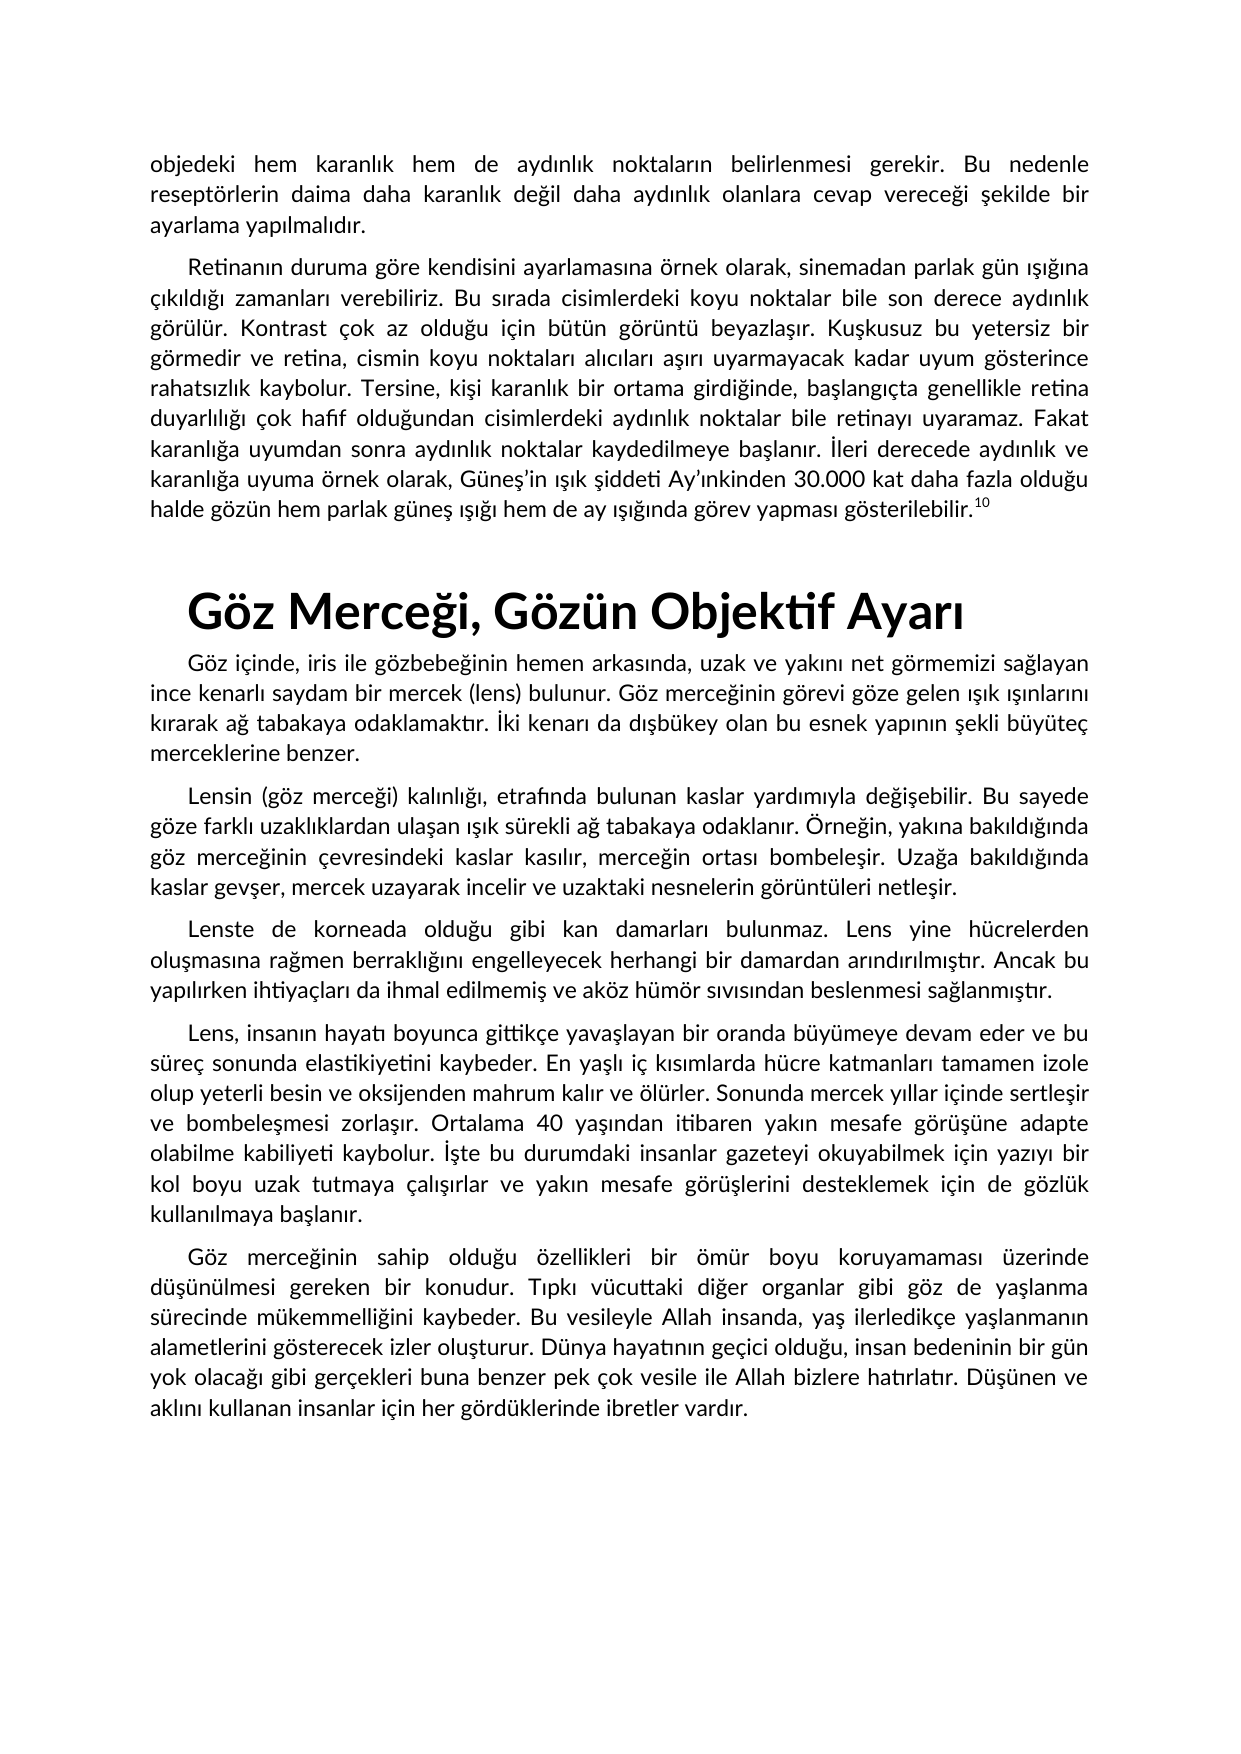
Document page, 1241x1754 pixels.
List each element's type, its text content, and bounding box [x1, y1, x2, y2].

text Retinanın duruma göre kendisini ayarlamasına örnek olarak, sinemadan parlak gün ışığına çıkıldığı zamanları verebiliriz. Bu sırada cisimlerdeki koyu noktalar bile son derece aydınlık görülür. Kontrast çok az olduğu için bütün görüntü beyazlaşır. Kuşkusuz bu yetersiz bir görmedir ve retina, cismin koyu noktaları alıcıları aşırı uyarmayacak kadar uyum gösterince rahatsızlık kaybolur. Tersine, kişi karanlık bir ortama girdiğinde, başlangıçta genellikle retina duyarlılığı çok hafif olduğundan cisimlerdeki aydınlık noktalar bile retinayı uyaramaz. Fakat karanlığa uyumdan sonra aydınlık noktalar kaydedilmeye başlanır. İleri derecede aydınlık ve karanlığa uyuma örnek olarak, Güneş’in ışık şiddeti Ay’ınkinden 30.000 kat daha fazla olduğu halde gözün hem parlak güneş ışığı hem de ay ışığında görev yapması gösterilebilir.10 [150, 253, 1090, 522]
text objedeki hem karanlık hem de aydınlık noktaların belirlenmesi gerekir. Bu nedenle reseptörlerin daima daha karanlık değil daha aydınlık olanlara cevap vereceği şekilde bir ayarlama yapılmalıdır. [150, 150, 1090, 238]
text Göz içinde, iris ile gözbebeğinin hemen arkasında, uzak ve yakını net görmemizi sağlayan ince kenarlı saydam bir mercek (lens) bulunur. Göz merceğinin görevi göze gelen ışık ışınlarını kırarak ağ tabakaya odaklamaktır. İki kenarı da dışbükey olan bu esnek yapının şekli büyüteç merceklerine benzer. [150, 648, 1090, 767]
text Lenste de korneada olduğu gibi kan damarları bulunmaz. Lens yine hücrelerden oluşmasına rağmen berraklığını engelleyecek herhangi bir damardan arındırılmıştır. Ancak bu yapılırken ihtiyaçları da ihmal edilmemiş ve aköz hümör sıvısından beslenmesi sağlanmıştır. [150, 915, 1090, 1003]
text Lens, insanın hayatı boyunca gittikçe yavaşlayan bir oranda büyümeye devam eder ve bu süreç sonunda elastikiyetini kaybeder. En yaşlı iç kısımlarda hücre katmanları tamamen izole olup yeterli besin ve oksijenden mahrum kalır ve ölürler. Sonunda mercek yıllar içinde sertleşir ve bombeleşmesi zorlaşır. Ortalama 40 yaşından itibaren yakın mesafe görüşüne adapte olabilme kabiliyeti kaybolur. İşte bu durumdaki insanlar gazeteyi okuyabilmek için yazıyı bir kol boyu uzak tutmaya çalışırlar ve yakın mesafe görüşlerini desteklemek için de gözlük kullanılmaya başlanır. [150, 1018, 1090, 1227]
text Lensin (göz merceği) kalınlığı, etrafında bulunan kaslar yardımıyla değişebilir. Bu sayede göze farklı uzaklıklardan ulaşan ışık sürekli ağ tabakaya odaklanır. Örneğin, yakına bakıldığında göz merceğinin çevresindeki kaslar kasılır, merceğin ortası bombeleşir. Uzağa bakıldığında kaslar gevşer, mercek uzayarak incelir ve uzaktaki nesnelerin görüntüleri netleşir. [150, 782, 1090, 900]
subtitle Göz Merceği, Gözün Objektif Ayarı [187, 580, 1090, 640]
text Göz merceğinin sahip olduğu özellikleri bir ömür boyu koruyamaması üzerinde düşünülmesi gereken bir konudur. Tıpkı vücuttaki diğer organlar gibi göz de yaşlanma sürecinde mükemmelliğini kaybeder. Bu vesileyle Allah insanda, yaş ilerledikçe yaşlanmanın alametlerini gösterecek izler oluşturur. Dünya hayatının geçici olduğu, insan bedeninin bir gün yok olacağı gibi gerçekleri buna benzer pek çok vesile ile Allah bizlere hatırlatır. Düşünen ve aklını kullanan insanlar için her gördüklerinde ibretler vardır. [150, 1242, 1090, 1421]
